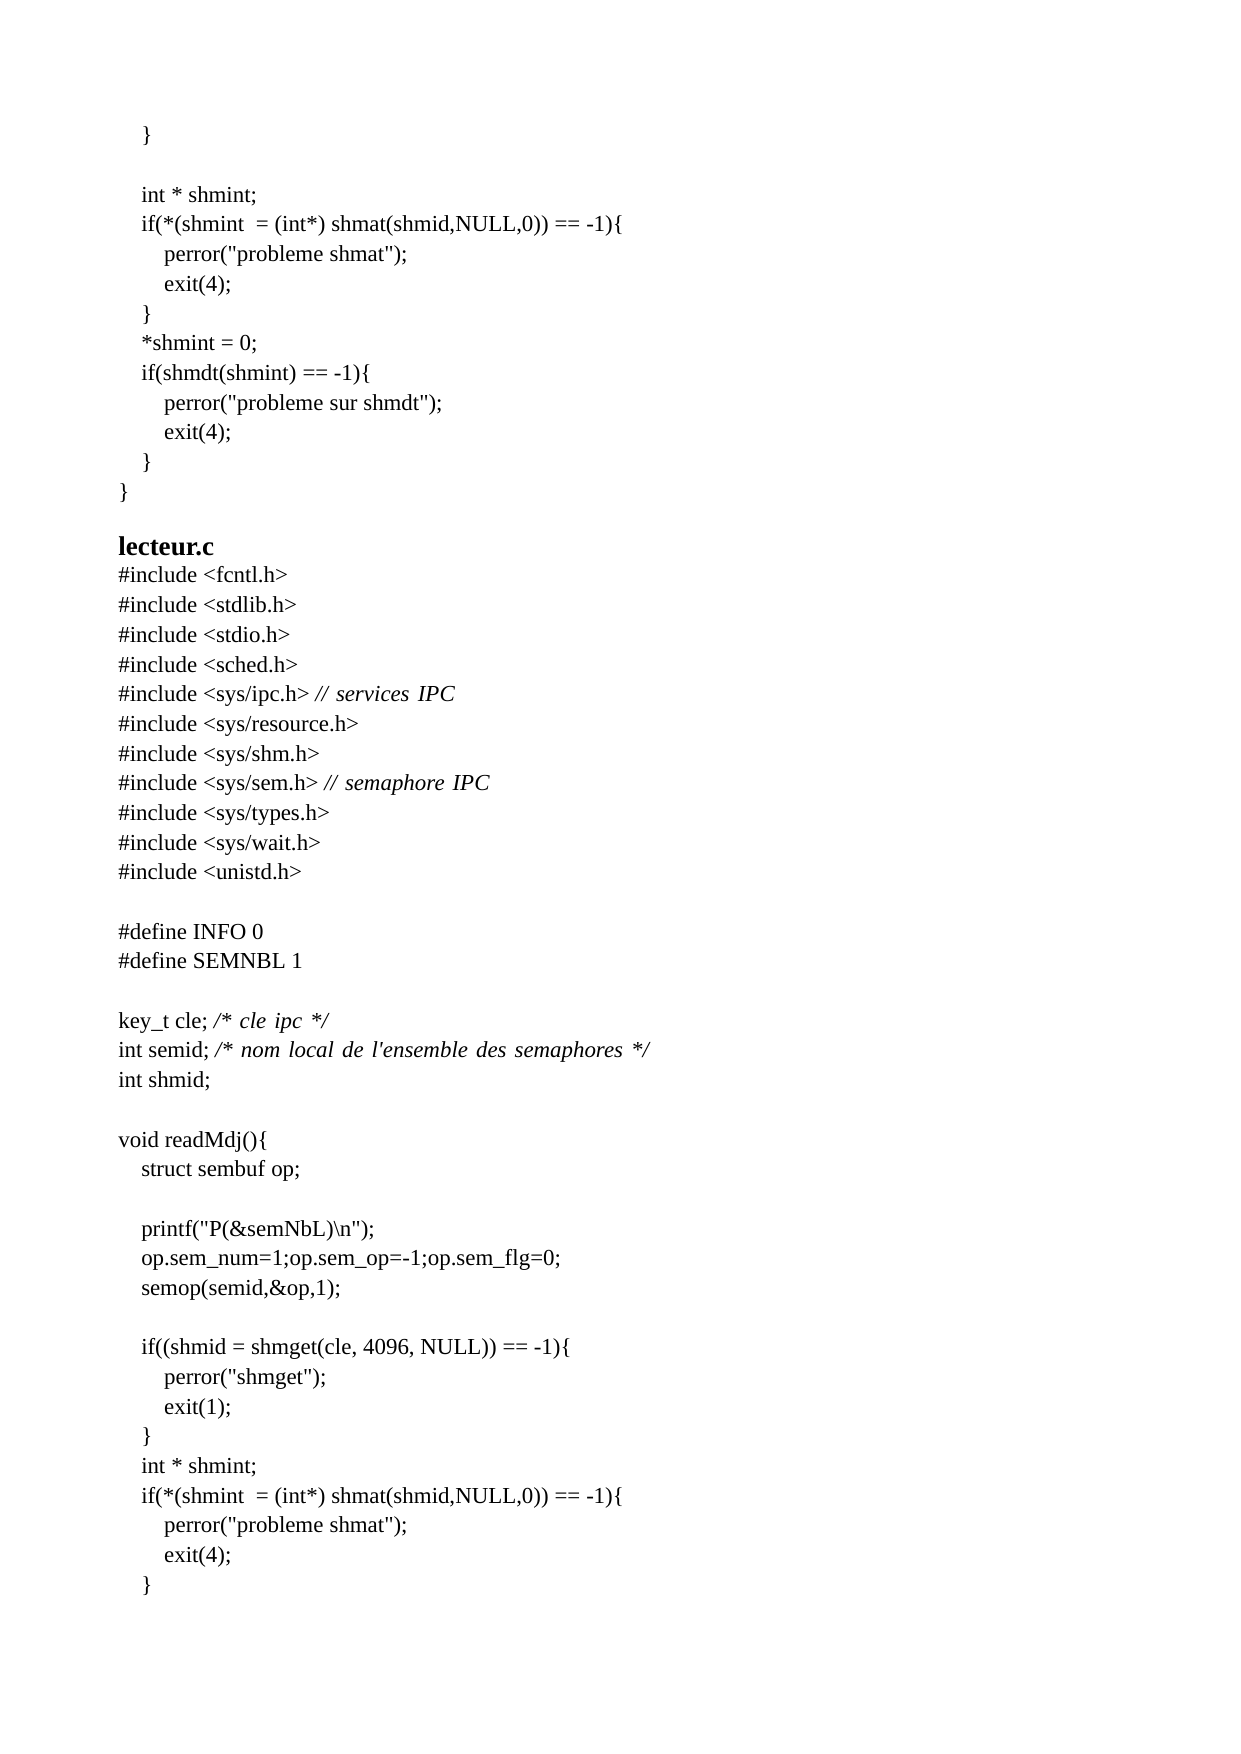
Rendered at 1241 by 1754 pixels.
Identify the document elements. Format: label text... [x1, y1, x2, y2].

text #define SEMNBL 1 [118, 944, 1122, 974]
text perror("probleme sur shmdt"); [118, 385, 1122, 415]
text perror("probleme shmat"); [118, 1508, 1122, 1538]
text struct sembuf op; [118, 1152, 1122, 1182]
text } [118, 1568, 1122, 1597]
text perror("probleme shmat"); [118, 237, 1122, 267]
text int * shmint; [118, 177, 1122, 207]
text #include <sys/ipc.h> // services IPC [118, 677, 1122, 707]
text #include <sys/shm.h> [118, 736, 1122, 766]
text exit(1); [118, 1389, 1122, 1419]
text } [118, 296, 1122, 326]
text #include <sched.h> [118, 647, 1122, 677]
text *shmint = 0; [118, 326, 1122, 356]
text lecteur.c [118, 530, 1122, 562]
text #include <sys/resource.h> [118, 707, 1122, 736]
text } [118, 445, 1122, 474]
text #include <sys/types.h> [118, 796, 1122, 825]
text int shmid; [118, 1063, 1122, 1093]
text #include <unistd.h> [118, 855, 1122, 885]
text semop(semid,&op,1); [118, 1271, 1122, 1300]
text exit(4); [118, 1538, 1122, 1568]
text void readMdj(){ [118, 1122, 1122, 1152]
text #include <sys/sem.h> // semaphore IPC [118, 766, 1122, 796]
text perror("shmget"); [118, 1360, 1122, 1389]
text exit(4); [118, 415, 1122, 445]
text if((shmid = shmget(cle, 4096, NULL)) == -1){ [118, 1330, 1122, 1360]
text op.sem_num=1;op.sem_op=-1;op.sem_flg=0; [118, 1241, 1122, 1271]
text key_t cle; /* cle ipc */ [118, 1003, 1122, 1033]
text int * shmint; [118, 1449, 1122, 1478]
text #include <stdlib.h> [118, 588, 1122, 618]
text printf("P(&semNbL)\n"); [118, 1211, 1122, 1241]
text int semid; /* nom local de l'ensemble des semaphores */ [118, 1033, 1122, 1063]
text } [118, 118, 1122, 148]
text } [118, 474, 1122, 504]
text if(*(shmint = (int*) shmat(shmid,NULL,0)) == -1){ [118, 207, 1122, 237]
text #include <sys/wait.h> [118, 825, 1122, 855]
text #define INFO 0 [118, 914, 1122, 944]
text #include <fcntl.h> [118, 562, 1122, 588]
text if(shmdt(shmint) == -1){ [118, 356, 1122, 385]
text if(*(shmint = (int*) shmat(shmid,NULL,0)) == -1){ [118, 1478, 1122, 1508]
text #include <stdio.h> [118, 618, 1122, 647]
text } [118, 1419, 1122, 1449]
text exit(4); [118, 267, 1122, 296]
